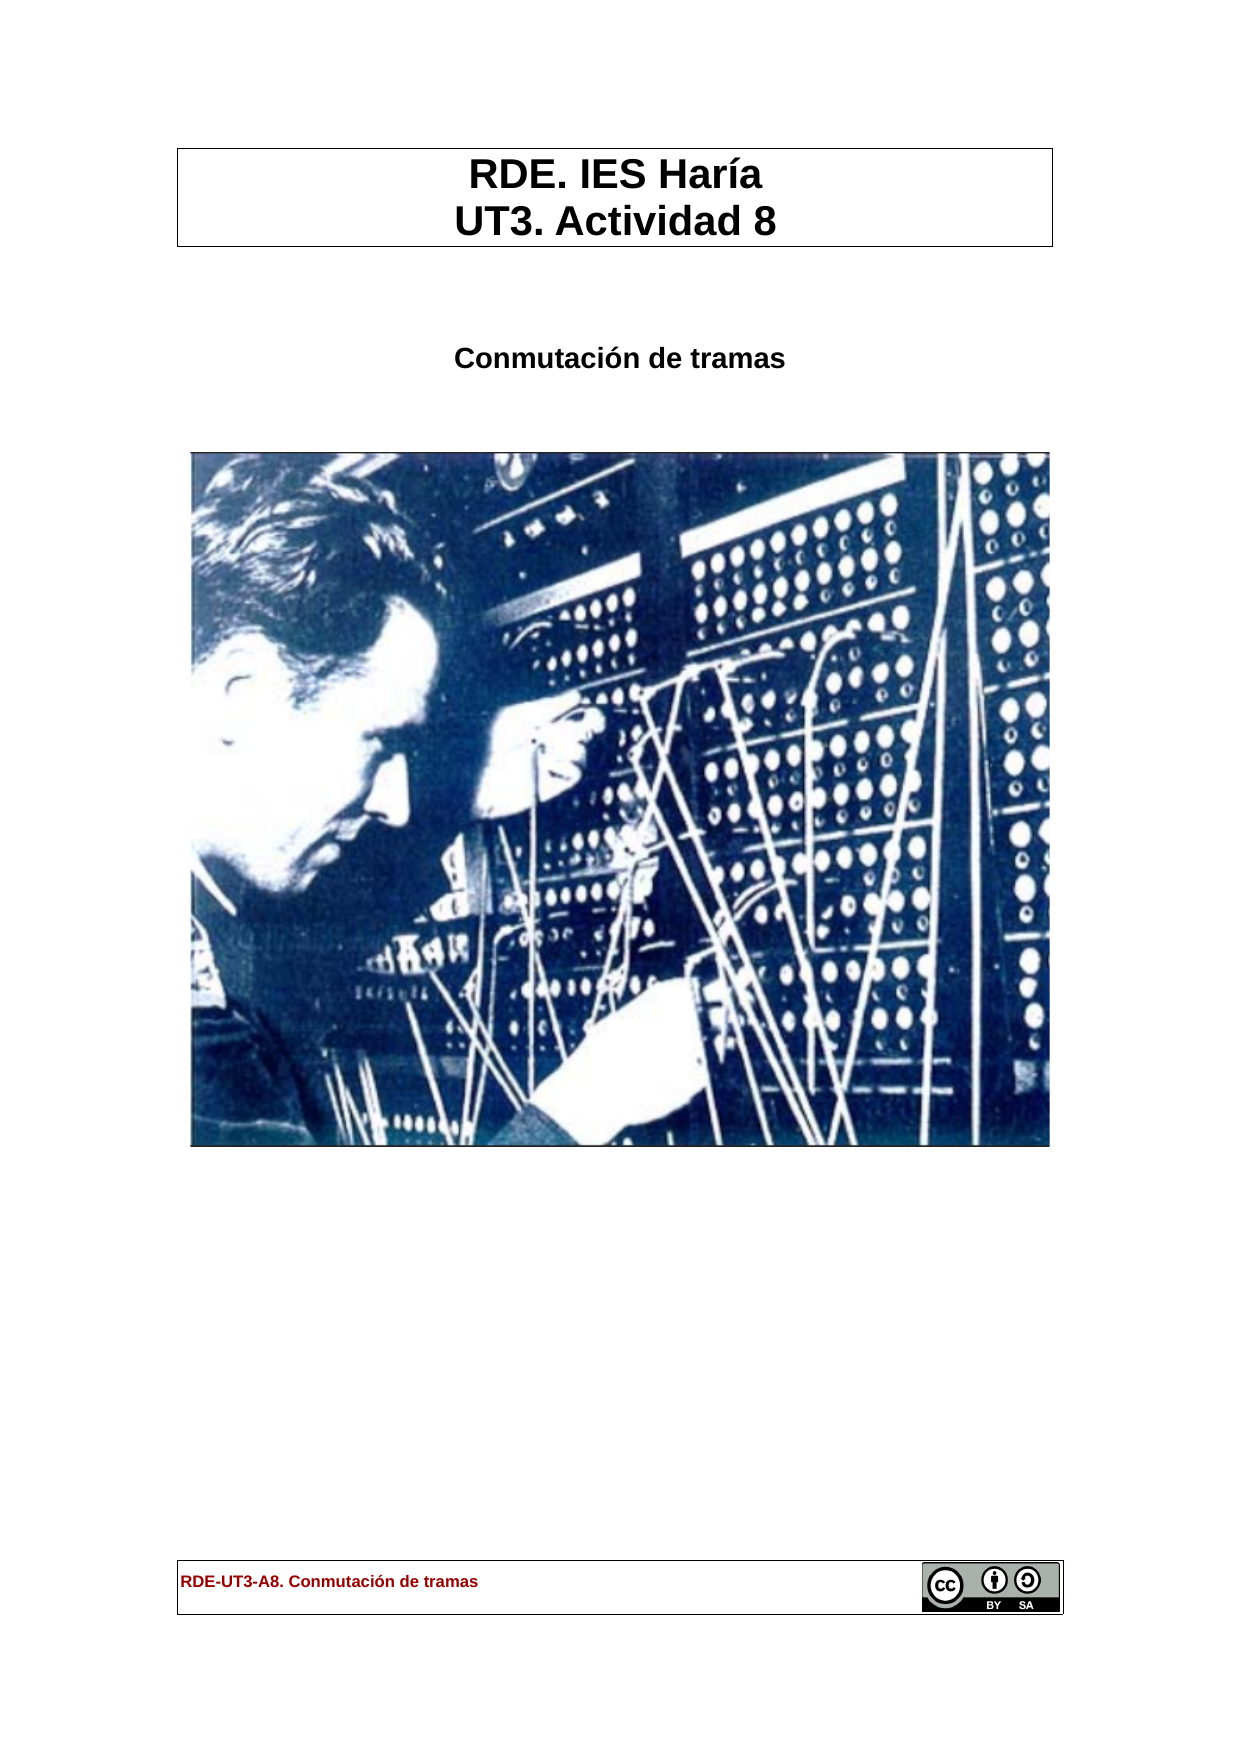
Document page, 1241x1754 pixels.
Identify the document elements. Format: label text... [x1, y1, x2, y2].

picture [922, 1562, 1060, 1612]
text RDE. IES Haría [178, 149, 1052, 194]
text UT3. Actividad 8 [178, 194, 1052, 246]
subtitle Conmutación de tramas [177, 342, 1063, 375]
picture [190, 452, 1050, 1147]
